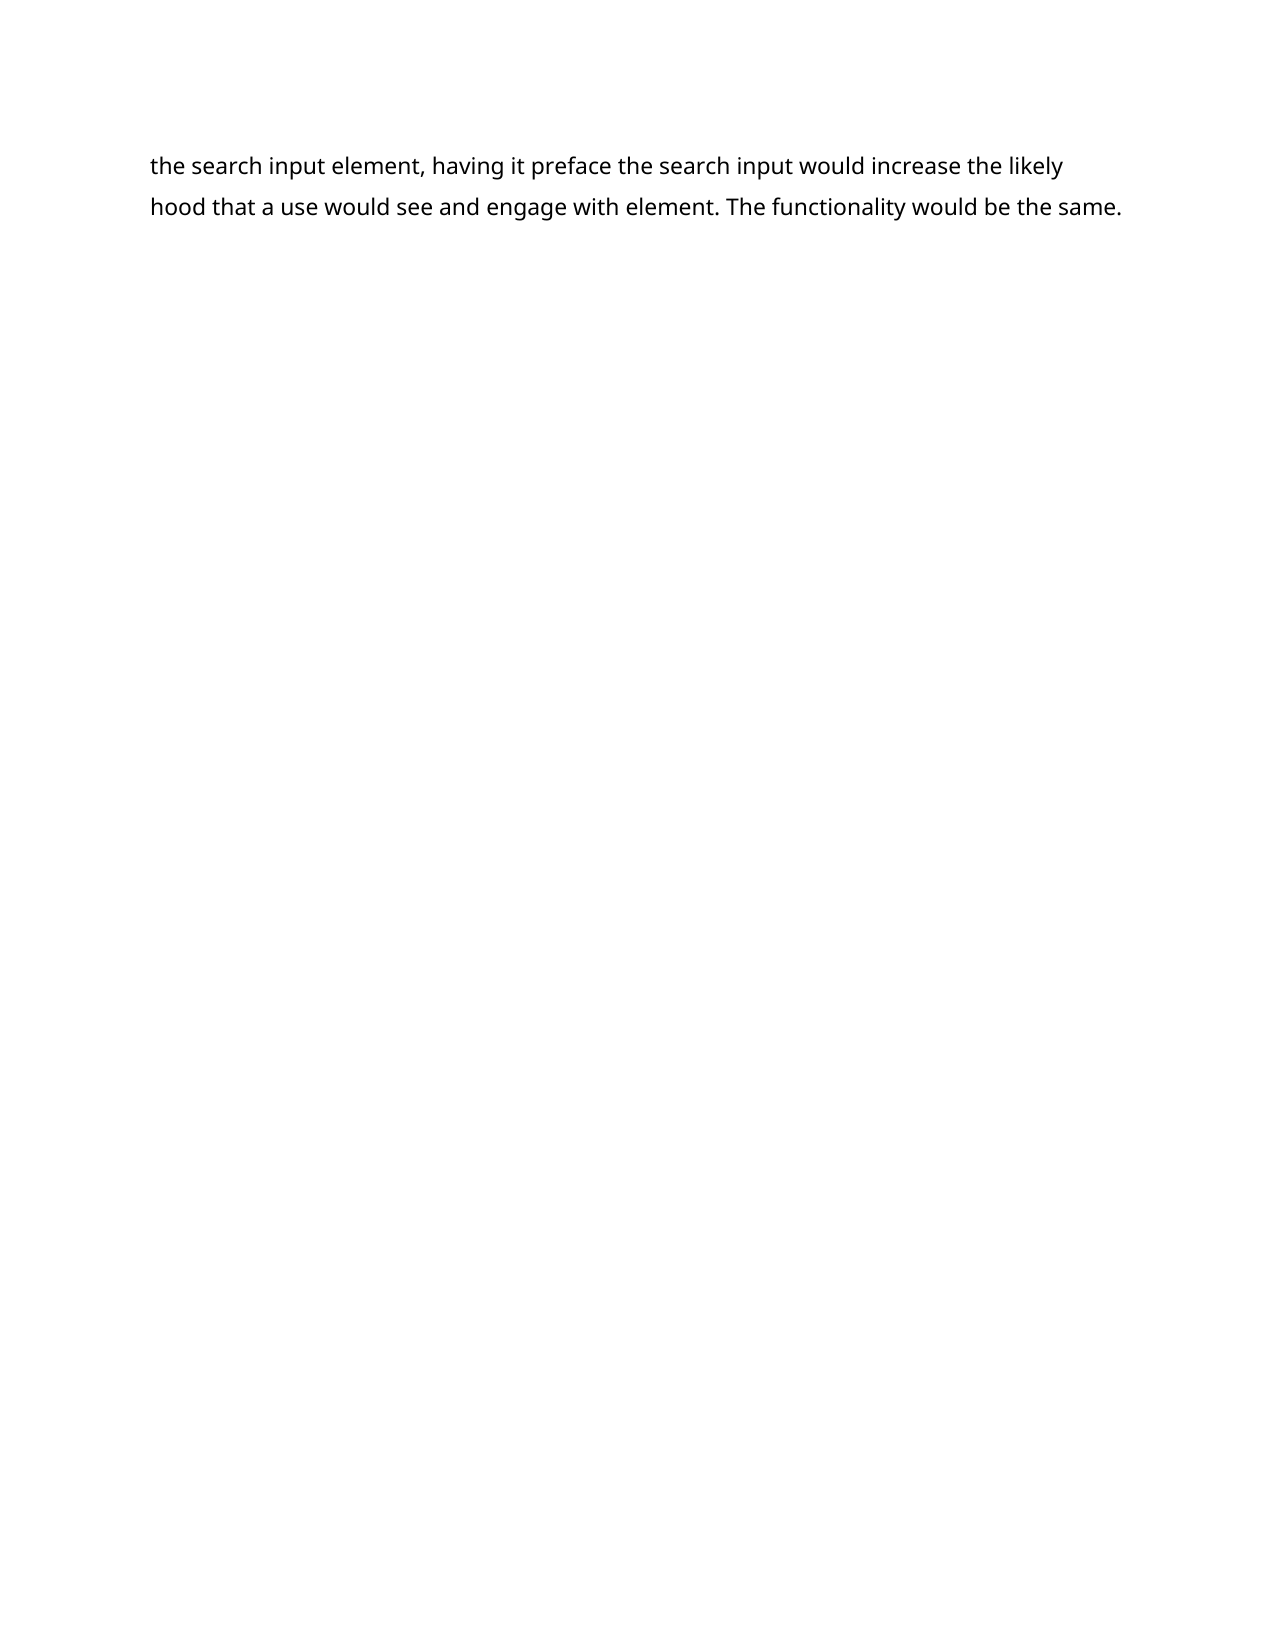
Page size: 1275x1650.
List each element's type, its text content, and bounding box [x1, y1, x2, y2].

text the search input element, having it preface the search input would increase the likely hood that a use would see and engage with element. The functionality would be the same. [150, 150, 1125, 222]
